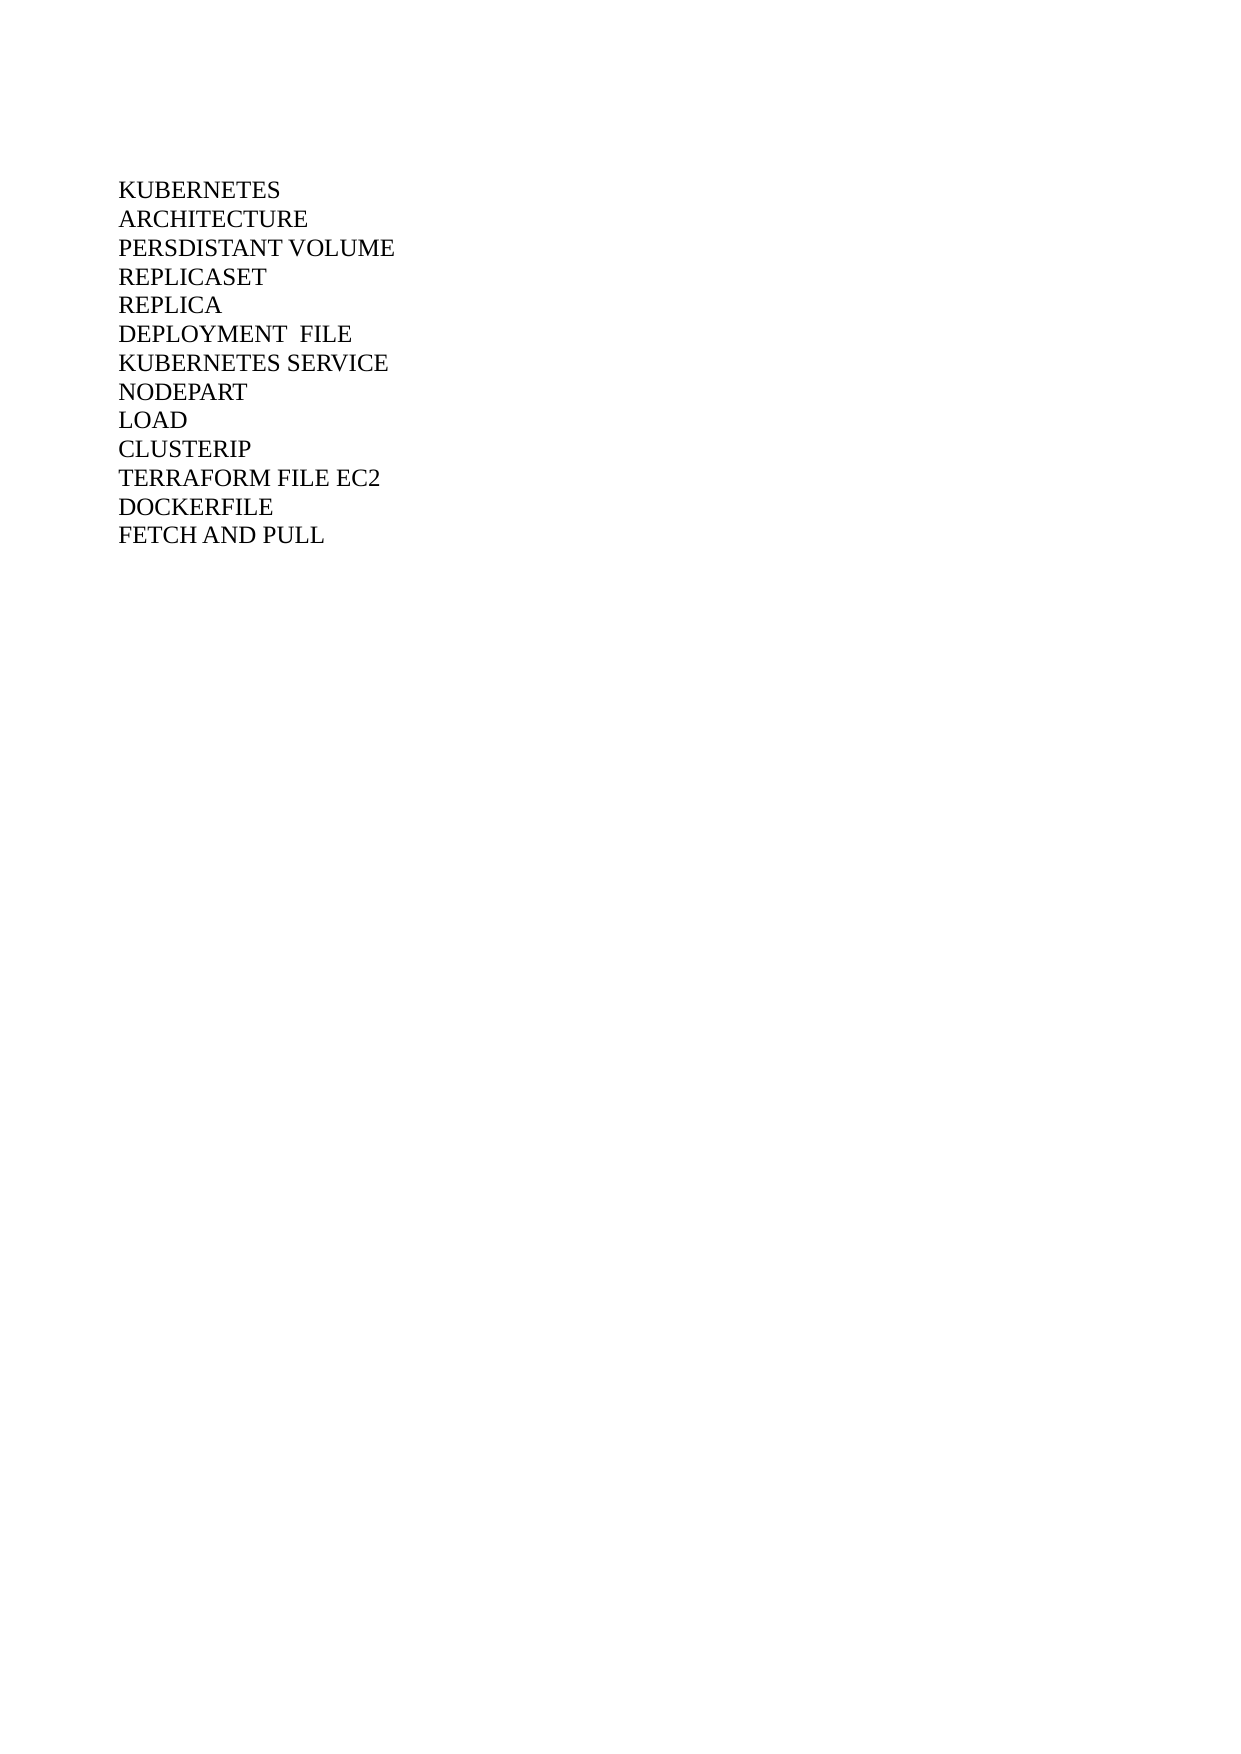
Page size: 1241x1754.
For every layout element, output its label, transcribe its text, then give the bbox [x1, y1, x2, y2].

text TERRAFORM FILE EC2 [118, 463, 1122, 492]
text NODEPART [118, 377, 1122, 406]
text DEPLOYMENT FILE [118, 319, 1122, 348]
text CLUSTERIP [118, 434, 1122, 463]
text PERSDISTANT VOLUME [118, 233, 1122, 262]
text REPLICASET [118, 262, 1122, 291]
text REPLICA [118, 291, 1122, 319]
text KUBERNETES [118, 176, 1122, 204]
text DOCKERFILE [118, 492, 1122, 521]
text LOAD [118, 406, 1122, 434]
text ARCHITECTURE [118, 204, 1122, 233]
text KUBERNETES SERVICE [118, 348, 1122, 377]
text FETCH AND PULL [118, 521, 1122, 549]
